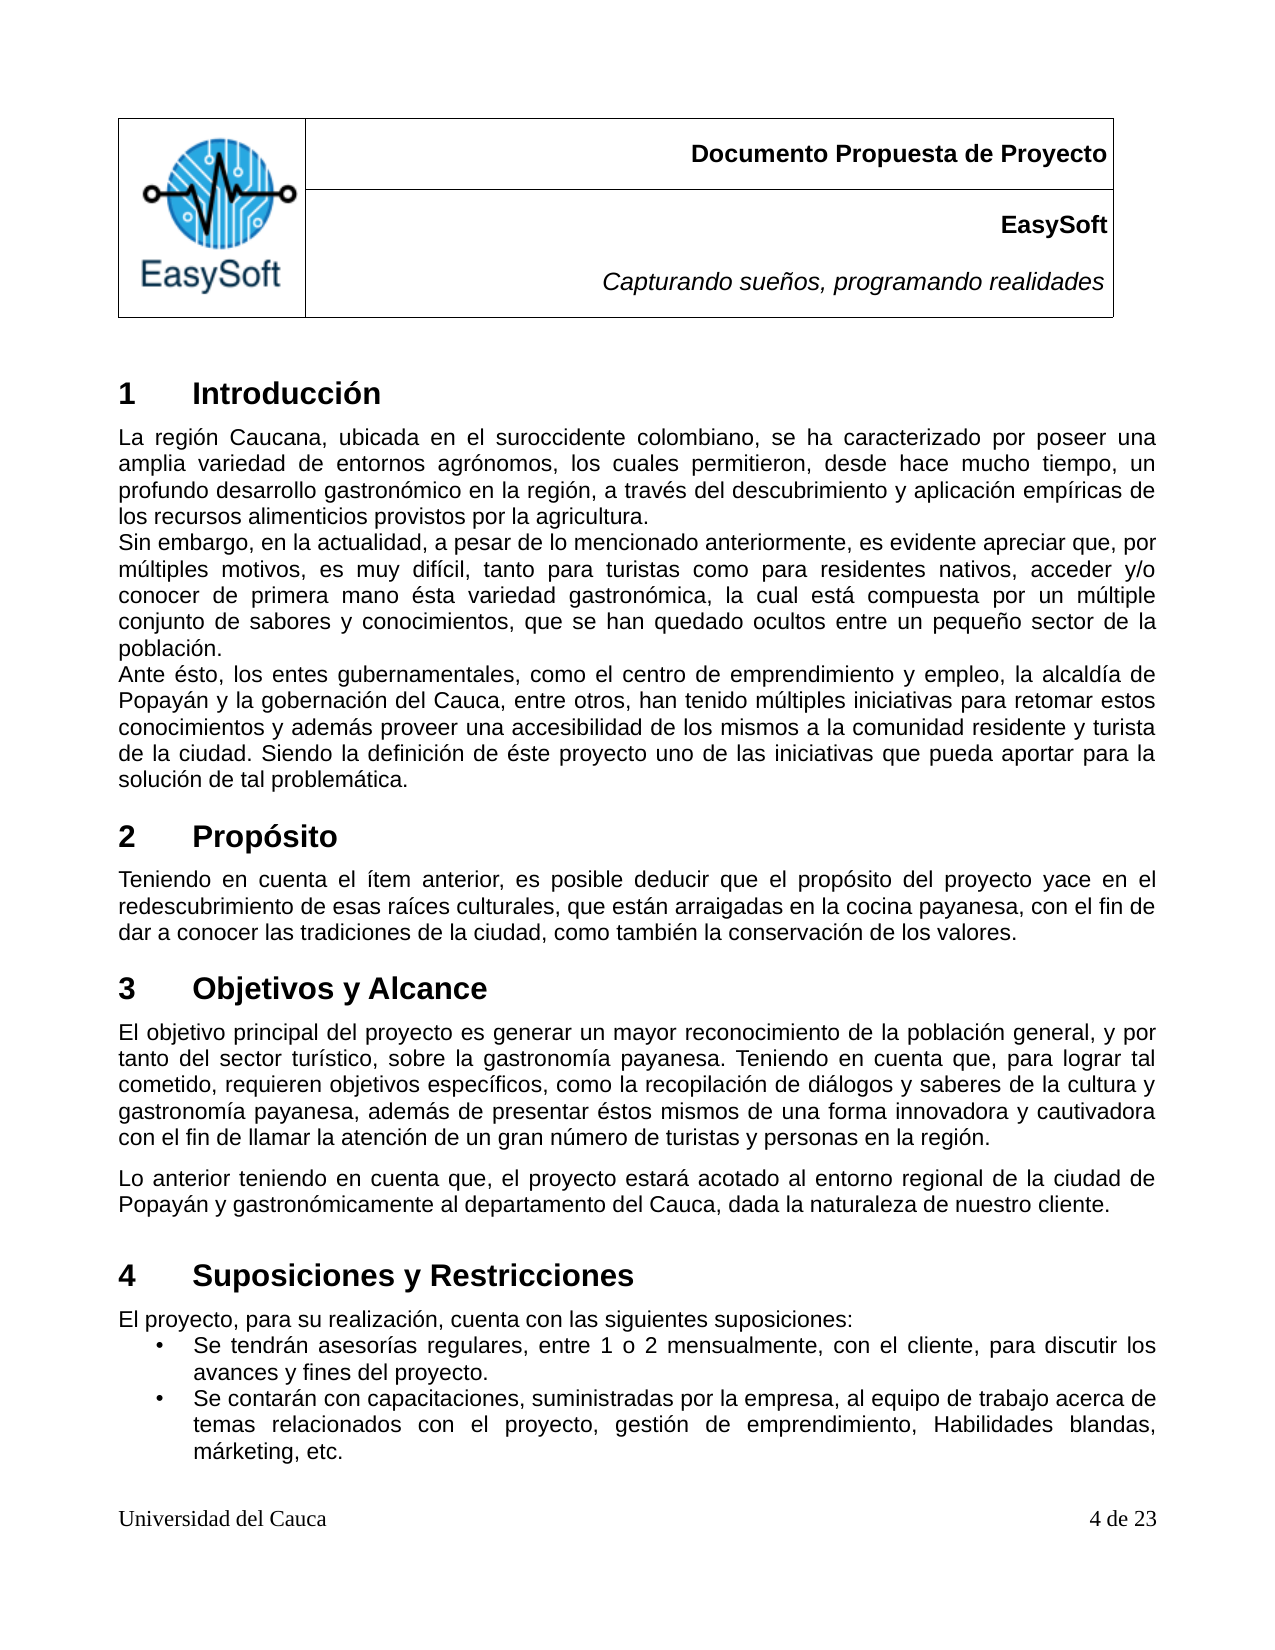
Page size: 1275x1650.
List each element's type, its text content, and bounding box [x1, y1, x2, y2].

list Se tendrán asesorías regulares, entre 1 o 2 mensualmente, con el cliente, para discutir los avances y fines del proyecto. [156, 1332, 1157, 1385]
text El proyecto, para su realización, cuenta con las siguientes suposiciones: [118, 1306, 1157, 1332]
subtitle Objetivos y Alcance [118, 970, 1157, 1006]
subtitle Suposiciones y Restricciones [118, 1257, 1157, 1293]
text El objetivo principal del proyecto es generar un mayor reconocimiento de la población general, y por tanto del sector turístico, sobre la gastronomía payanesa. Teniendo en cuenta que, para lograr tal cometido, requieren objetivos específicos, como la recopilación de diálogos y saberes de la cultura y gastronomía payanesa, además de presentar éstos mismos de una forma innovadora y cautivadora con el fin de llamar la atención de un gran número de turistas y personas en la región. [118, 1019, 1157, 1151]
text Teniendo en cuenta el ítem anterior, es posible deducir que el propósito del proyecto yace en el redescubrimiento de esas raíces culturales, que están arraigadas en la cocina payanesa, con el fin de dar a conocer las tradiciones de la ciudad, como también la conservación de los valores. [118, 866, 1157, 945]
text Ante ésto, los entes gubernamentales, como el centro de emprendimiento y empleo, la alcaldía de Popayán y la gobernación del Cauca, entre otros, han tenido múltiples iniciativas para retomar estos conocimientos y además proveer una accesibilidad de los mismos a la comunidad residente y turista de la ciudad. Siendo la definición de éste proyecto uno de las iniciativas que pueda aportar para la solución de tal problemática. [118, 661, 1157, 793]
subtitle Propósito [118, 818, 1157, 854]
text Sin embargo, en la actualidad, a pesar de lo mencionado anteriormente, es evidente apreciar que, por múltiples motivos, es muy difícil, tanto para turistas como para residentes nativos, acceder y/o conocer de primera mano ésta variedad gastronómica, la cual está compuesta por un múltiple conjunto de sabores y conocimientos, que se han quedado ocultos entre un pequeño sector de la población. [118, 529, 1157, 661]
text Lo anterior teniendo en cuenta que, el proyecto estará acotado al entorno regional de la ciudad de Popayán y gastronómicamente al departamento del Cauca, dada la naturaleza de nuestro cliente. [118, 1165, 1157, 1218]
text La región Caucana, ubicada en el suroccidente colombiano, se ha caracterizado por poseer una amplia variedad de entornos agrónomos, los cuales permitieron, desde hace mucho tiempo, un profundo desarrollo gastronómico en la región, a través del descubrimiento y aplicación empíricas de los recursos alimenticios provistos por la agricultura. [118, 424, 1157, 529]
picture [123, 124, 300, 312]
subtitle Introducción [118, 375, 1157, 411]
list Se contarán con capacitaciones, suministradas por la empresa, al equipo de trabajo acerca de temas relacionados con el proyecto, gestión de emprendimiento, Habilidades blandas, márketing, etc. [156, 1385, 1157, 1464]
